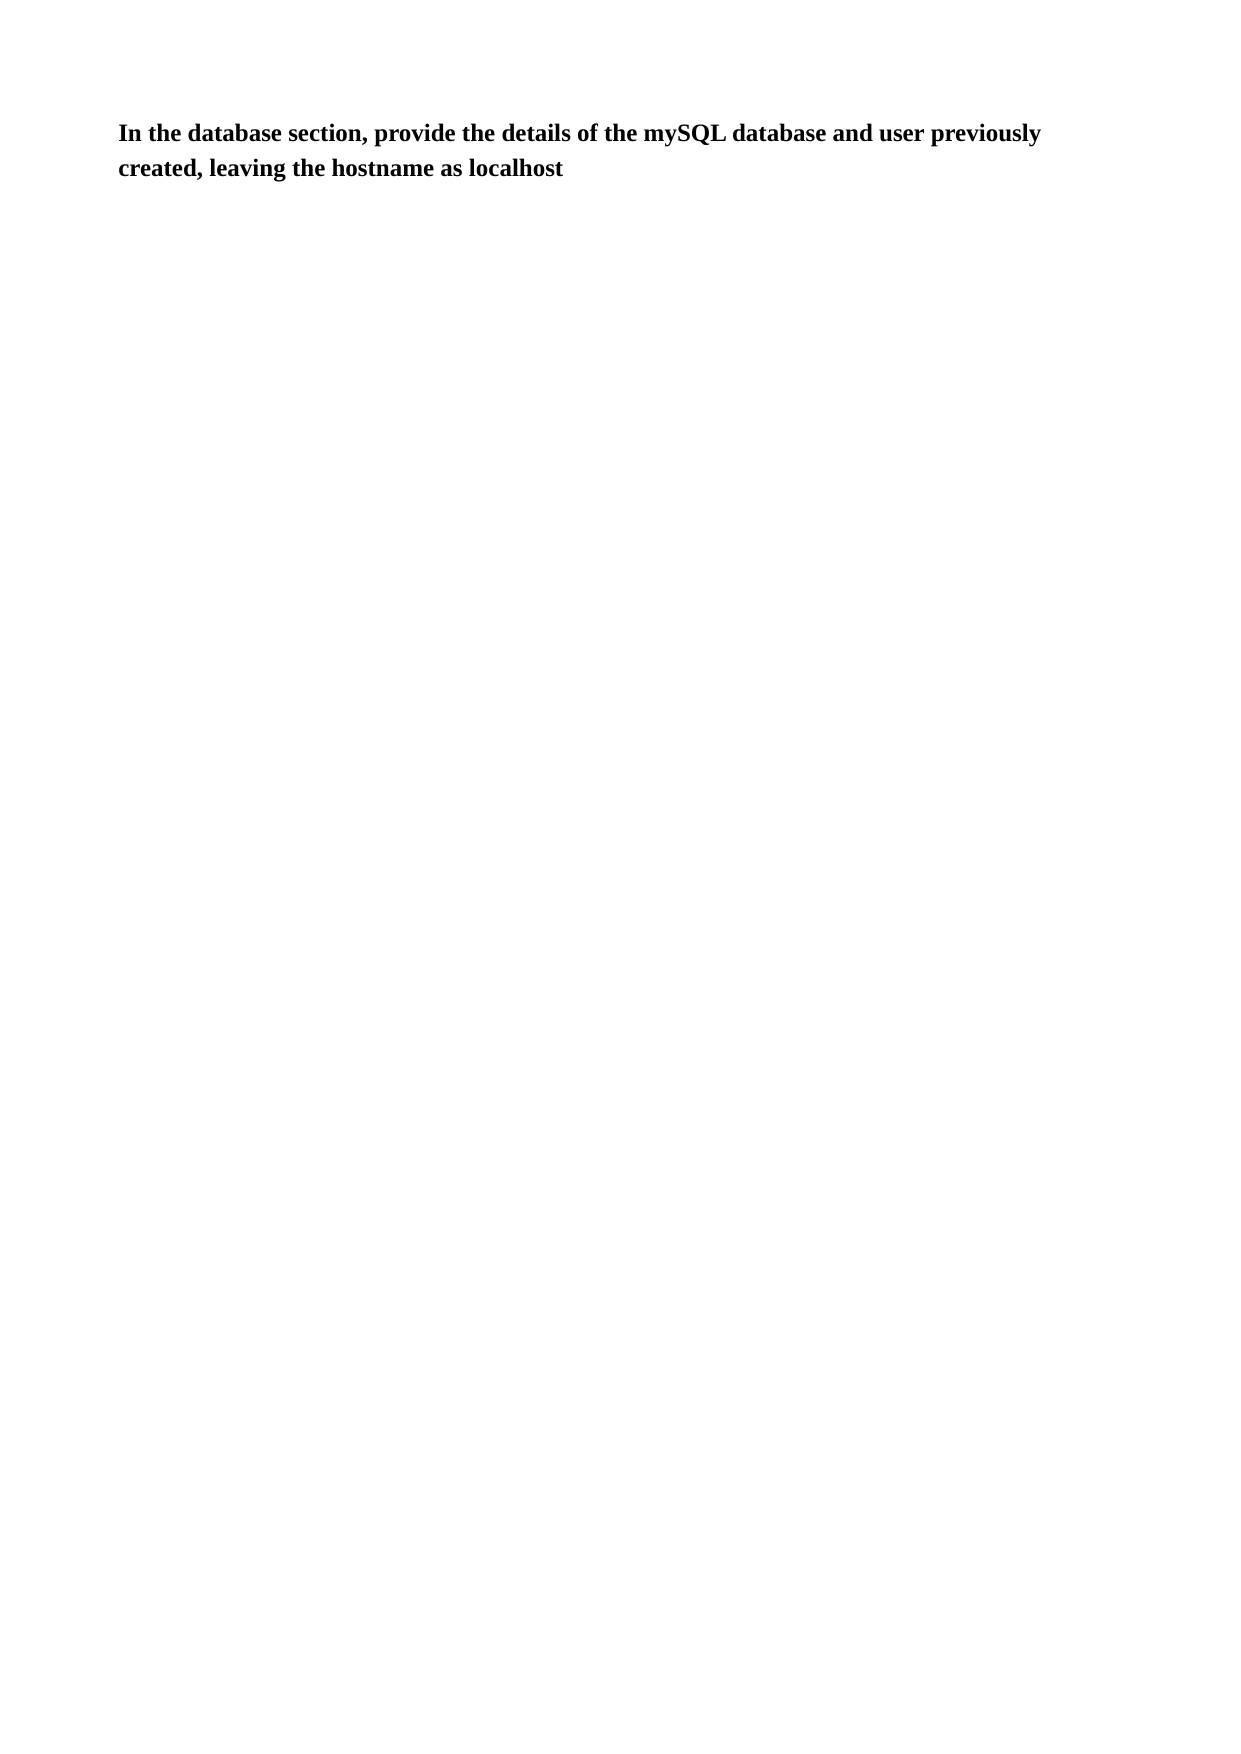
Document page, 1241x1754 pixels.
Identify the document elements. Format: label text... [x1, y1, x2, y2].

text In the database section, provide the details of the mySQL database and user previously created, leaving the hostname as localhost [118, 118, 1122, 181]
